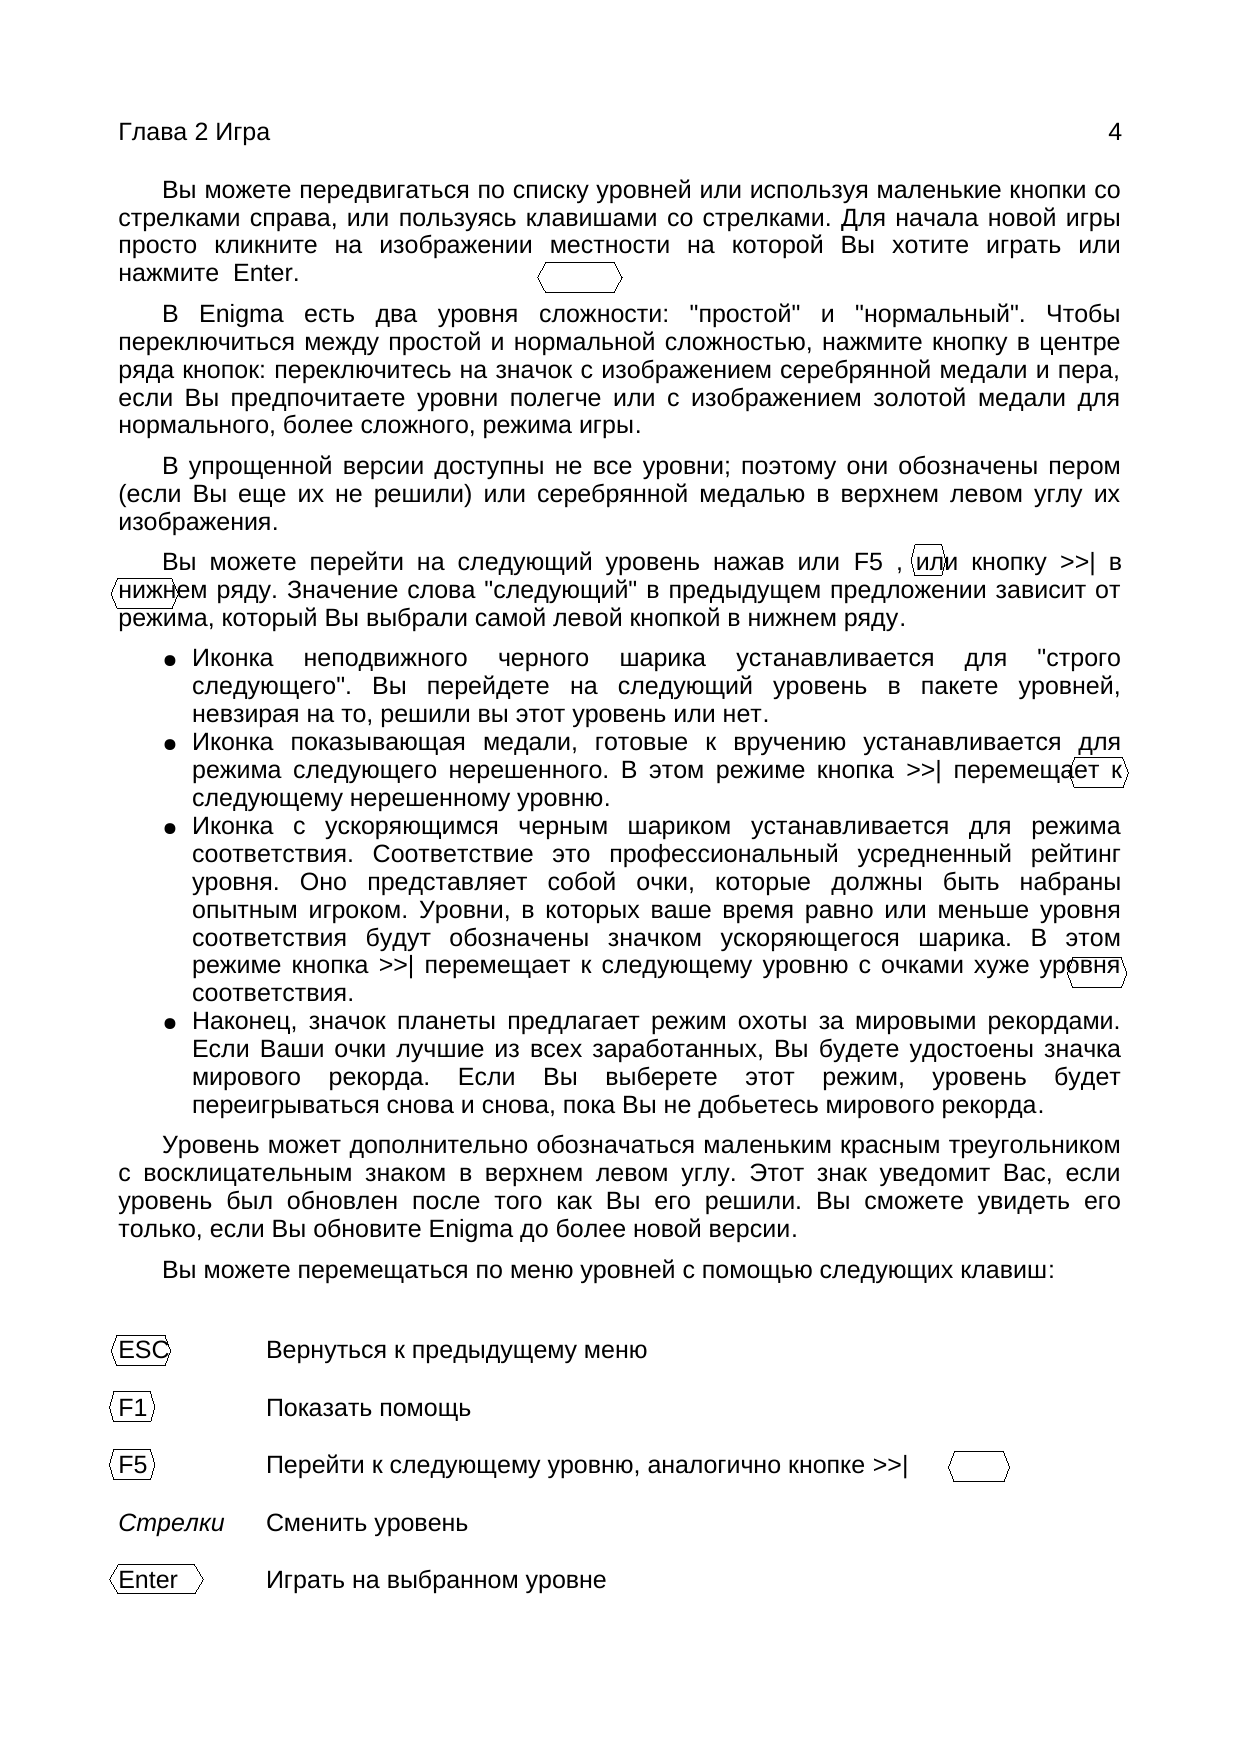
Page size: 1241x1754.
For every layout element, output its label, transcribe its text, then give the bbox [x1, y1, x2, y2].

text В упрощенной версии доступны не все уровни; поэтому они обозначены пером (если Вы еще их не решили) или серебрянной медалью в верхнем левом углу их изображения. [118, 452, 1122, 536]
list Иконка показывающая медали, готовые к вручению устанавливается для режима следующего нерешенного. В этом режиме кнопка >>| перемещает к следующему нерешенному уровню. [162, 728, 1122, 812]
text Уровень может дополнительно обозначаться маленьким красным треугольником с восклицательным знаком в верхнем левом углу. Этот знак уведомит Вас, если уровень был обновлен после того как Вы его решили. Вы сможете увидеть его только, если Вы обновите Enigma до более новой версии. [118, 1131, 1122, 1243]
text Вы можете перейти на следующий уровень нажав или F5 , или кнопку >>| в нижнем ряду. Значение слова "следующий" в предыдущем предложении зависит от режима, который Вы выбрали самой левой кнопкой в нижнем ряду. [118, 548, 1122, 632]
text В Enigma есть два уровня сложности: "простой" и "нормальный". Чтобы переключиться между простой и нормальной сложностью, нажмите кнопку в центре ряда кнопок: переключитесь на значок с изображением серебрянной медали и пера, если Вы предпочитаете уровни полегче или с изображением золотой медали для нормального, более сложного, режима игры. [118, 300, 1122, 439]
list Иконка неподвижного черного шарика устанавливается для "строго следующего". Вы перейдете на следующий уровень в пакете уровней, невзирая на то, решили вы этот уровень или нет. [162, 644, 1122, 728]
text Вы можете перемещаться по меню уровней с помощью следующих клавиш: [118, 1256, 1122, 1283]
list Наконец, значок планеты предлагает режим охоты за мировыми рекордами. Если Ваши очки лучшие из всех заработанных, Вы будете удостоены значка мирового рекорда. Если Вы выберете этот режим, уровень будет переигрываться снова и снова, пока Вы не добьетесь мирового рекорда. [162, 1007, 1122, 1119]
subtitle Enter Играть на выбранном уровне [118, 1566, 1122, 1594]
subtitle F5 Перейти к следующему уровню, аналогично кнопке >>| [118, 1451, 1122, 1479]
list Иконка с ускоряющимся черным шариком устанавливается для режима соответствия. Соответствие это профессиональный усредненный рейтинг уровня. Оно представляет собой очки, которые должны быть набраны опытным игроком. Уровни, в которых ваше время равно или меньше уровня соответствия будут обозначены значком ускоряющегося шарика. В этом режиме кнопка >>| перемещает к следующему уровню с очками хуже уровня соответствия. [162, 812, 1122, 1007]
subtitle ESC Вернуться к предыдущему меню [118, 1336, 1122, 1364]
list F1 Показать помощь [118, 1394, 1122, 1422]
text Вы можете передвигаться по списку уровней или используя маленькие кнопки со стрелками справа, или пользуясь клавишами со стрелками. Для начала новой игры просто кликните на изображении местности на которой Вы хотите играть или нажмите Enter. [118, 176, 1122, 287]
subtitle Стрелки Сменить уровень [118, 1508, 1122, 1536]
